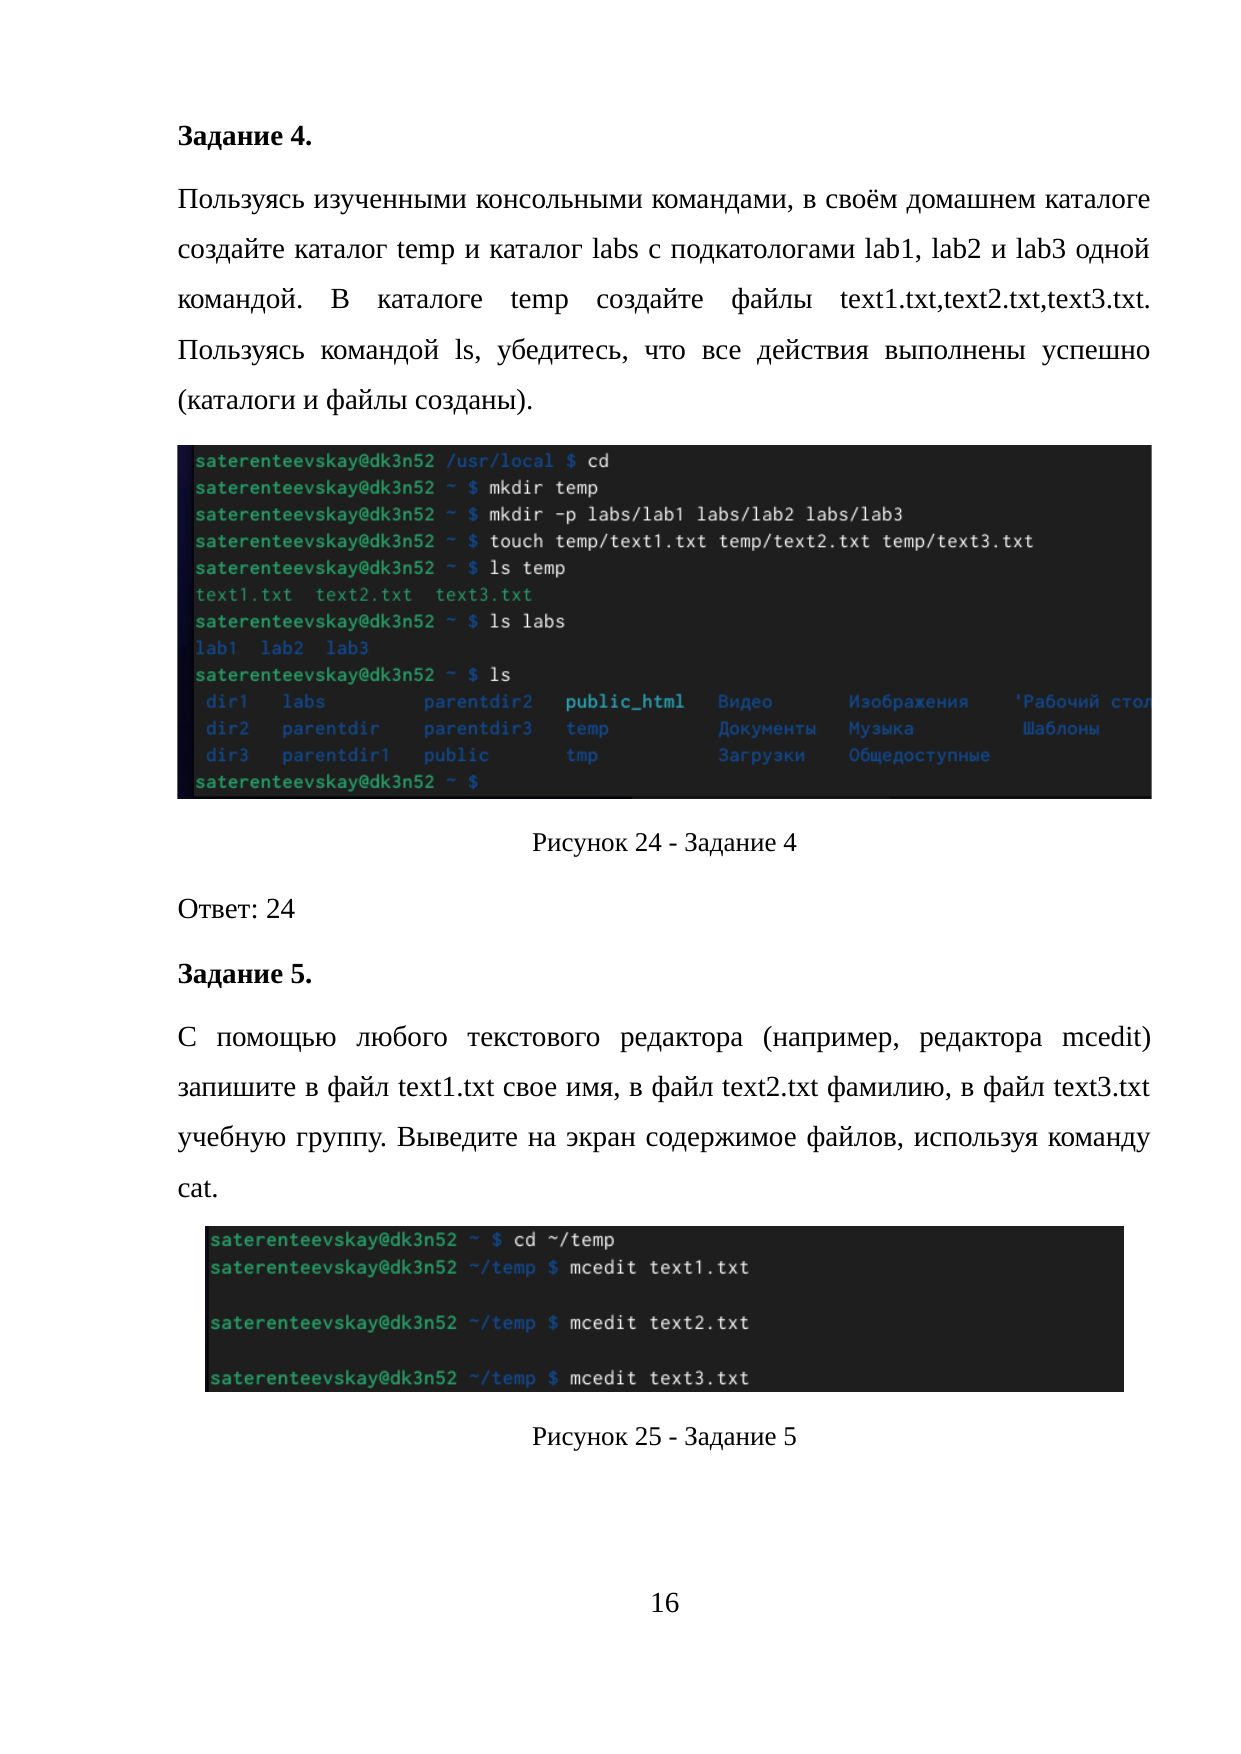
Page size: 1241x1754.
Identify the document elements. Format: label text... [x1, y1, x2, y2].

subtitle Задание 4. [177, 118, 1152, 152]
text Рисунок 24 - Задание 4 [177, 799, 1152, 858]
text Ответ: Рисунок 24 [177, 432, 1152, 445]
text Рисунок 25 - Задание 5 [205, 1392, 1124, 1451]
text Пользуясь изученными консольными командами, в своём домашнем каталоге создайте каталог temp и каталог labs с подкатологами lab1, lab2 и lab3 одной командой. В каталоге temp создайте файлы text1.txt,text2.txt,text3.txt. Пользуясь командой ls, убедитесь, что все действия выполнены успешно (каталоги и файлы созданы). [177, 181, 1152, 416]
text C помощью любого текстового редактора (например, редактора mcedit) запишите в файл text1.txt свое имя, в файл text2.txt фамилию, в файл text3.txt учебную группу. Выведите на экран содержимое файлов, используя команду cat. [177, 1019, 1152, 1203]
picture [177, 445, 1152, 799]
text Ответ: Рисунок 24 [177, 858, 1152, 925]
subtitle Задание 5. [177, 956, 1152, 989]
picture [205, 1226, 1124, 1392]
